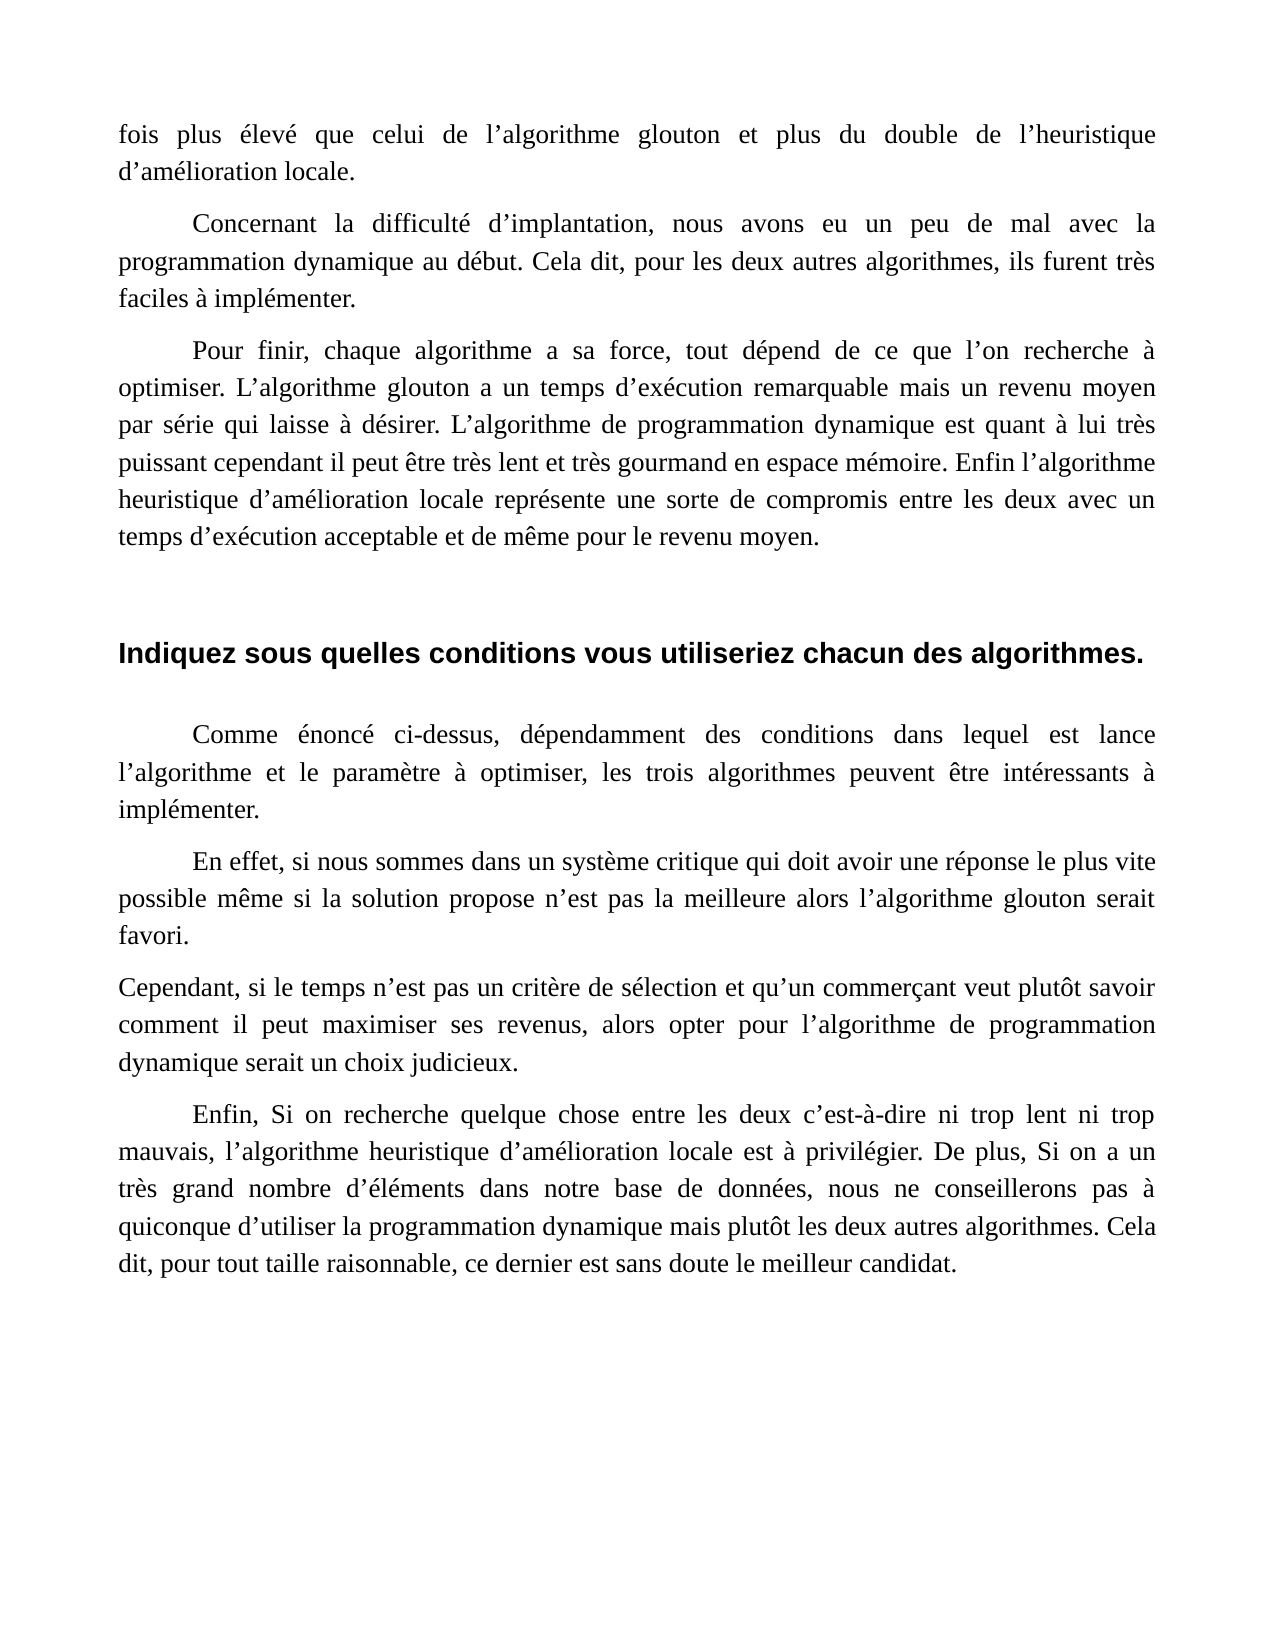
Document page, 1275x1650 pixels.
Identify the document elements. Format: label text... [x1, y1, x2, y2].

subtitle Indiquez sous quelles conditions vous utiliseriez chacun des algorithmes. [118, 636, 1157, 669]
text En effet, si nous sommes dans un système critique qui doit avoir une réponse le plus vite possible même si la solution propose n’est pas la meilleure alors l’algorithme glouton serait favori. [118, 845, 1157, 951]
text Pour finir, chaque algorithme a sa force, tout dépend de ce que l’on recherche à optimiser. L’algorithme glouton a un temps d’exécution remarquable mais un revenu moyen par série qui laisse à désirer. L’algorithme de programmation dynamique est quant à lui très puissant cependant il peut être très lent et très gourmand en espace mémoire. Enfin l’algorithme heuristique d’amélioration locale représente une sorte de compromis entre les deux avec un temps d’exécution acceptable et de même pour le revenu moyen. [118, 334, 1157, 551]
text Comme énoncé ci-dessus, dépendamment des conditions dans lequel est lance l’algorithme et le paramètre à optimiser, les trois algorithmes peuvent être intéressants à implémenter. [118, 718, 1157, 824]
text Concernant la difficulté d’implantation, nous avons eu un peu de mal avec la programmation dynamique au début. Cela dit, pour les deux autres algorithmes, ils furent très faciles à implémenter. [118, 207, 1157, 313]
text Enfin, Si on recherche quelque chose entre les deux c’est-à-dire ni trop lent ni trop mauvais, l’algorithme heuristique d’amélioration locale est à privilégier. De plus, Si on a un très grand nombre d’éléments dans notre base de données, nous ne conseillerons pas à quiconque d’utiliser la programmation dynamique mais plutôt les deux autres algorithmes. Cela dit, pour tout taille raisonnable, ce dernier est sans doute le meilleur candidat. [118, 1098, 1157, 1278]
text fois plus élevé que celui de l’algorithme glouton et plus du double de l’heuristique d’amélioration locale. [118, 118, 1157, 187]
text Cependant, si le temps n’est pas un critère de sélection et qu’un commerçant veut plutôt savoir comment il peut maximiser ses revenus, alors opter pour l’algorithme de programmation dynamique serait un choix judicieux. [118, 971, 1157, 1077]
